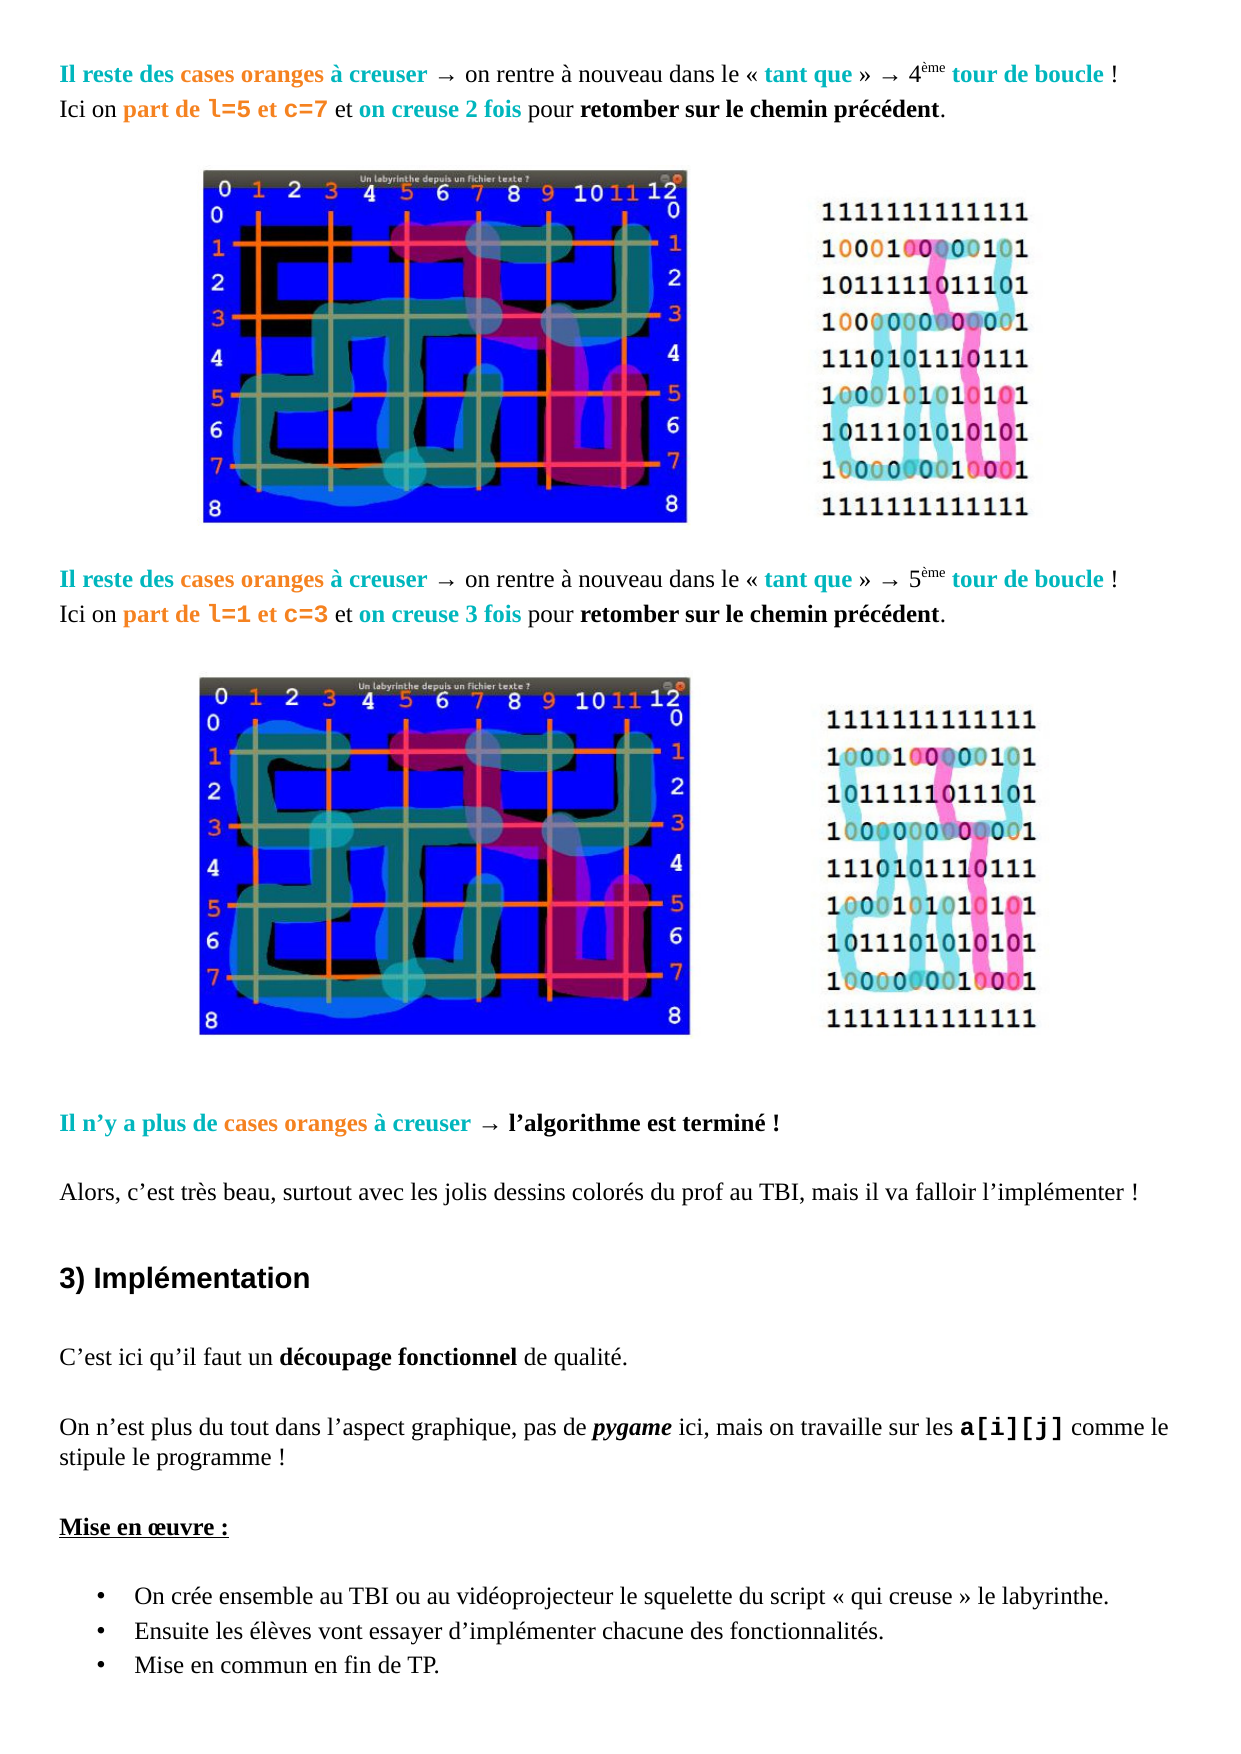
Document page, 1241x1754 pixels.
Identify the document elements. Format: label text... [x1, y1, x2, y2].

subtitle 3) Implémentation [59, 1261, 1181, 1295]
text Ici on part de l=1 et c=3 et on creuse 3 fois pour retomber sur le chemin précédent. [59, 599, 1181, 630]
text Mise en œuvre : [59, 1512, 1181, 1541]
text Il n’y a plus de cases oranges à creuser → l’algorithme est terminé ! [59, 1108, 1181, 1137]
text Alors, c’est très beau, surtout avec les jolis dessins colorés du prof au TBI, mais il va falloir l’implémenter ! [59, 1177, 1181, 1206]
picture [196, 165, 1044, 530]
list Mise en commun en fin de TP. [97, 1651, 1181, 1679]
text On n’est plus du tout dans l’aspect graphique, pas de pygame ici, mais on travaille sur les a[i][j] comme le stipule le programme ! [59, 1412, 1181, 1471]
list Ensuite les élèves vont essayer d’implémenter chacune des fonctionnalités. [97, 1616, 1181, 1644]
text Il reste des cases oranges à creuser → on rentre à nouveau dans le « tant que » → 4ème tour de boucle ! [59, 59, 1181, 88]
text Ici on part de l=5 et c=7 et on creuse 2 fois pour retomber sur le chemin précédent. [59, 94, 1181, 124]
text Il reste des cases oranges à creuser → on rentre à nouveau dans le « tant que » → 5ème tour de boucle ! [59, 564, 1181, 593]
picture [190, 670, 1050, 1039]
text C’est ici qu’il faut un découpage fonctionnel de qualité. [59, 1342, 1181, 1371]
list On crée ensemble au TBI ou au vidéoprojecteur le squelette du script « qui creuse » le labyrinthe. [97, 1581, 1181, 1610]
